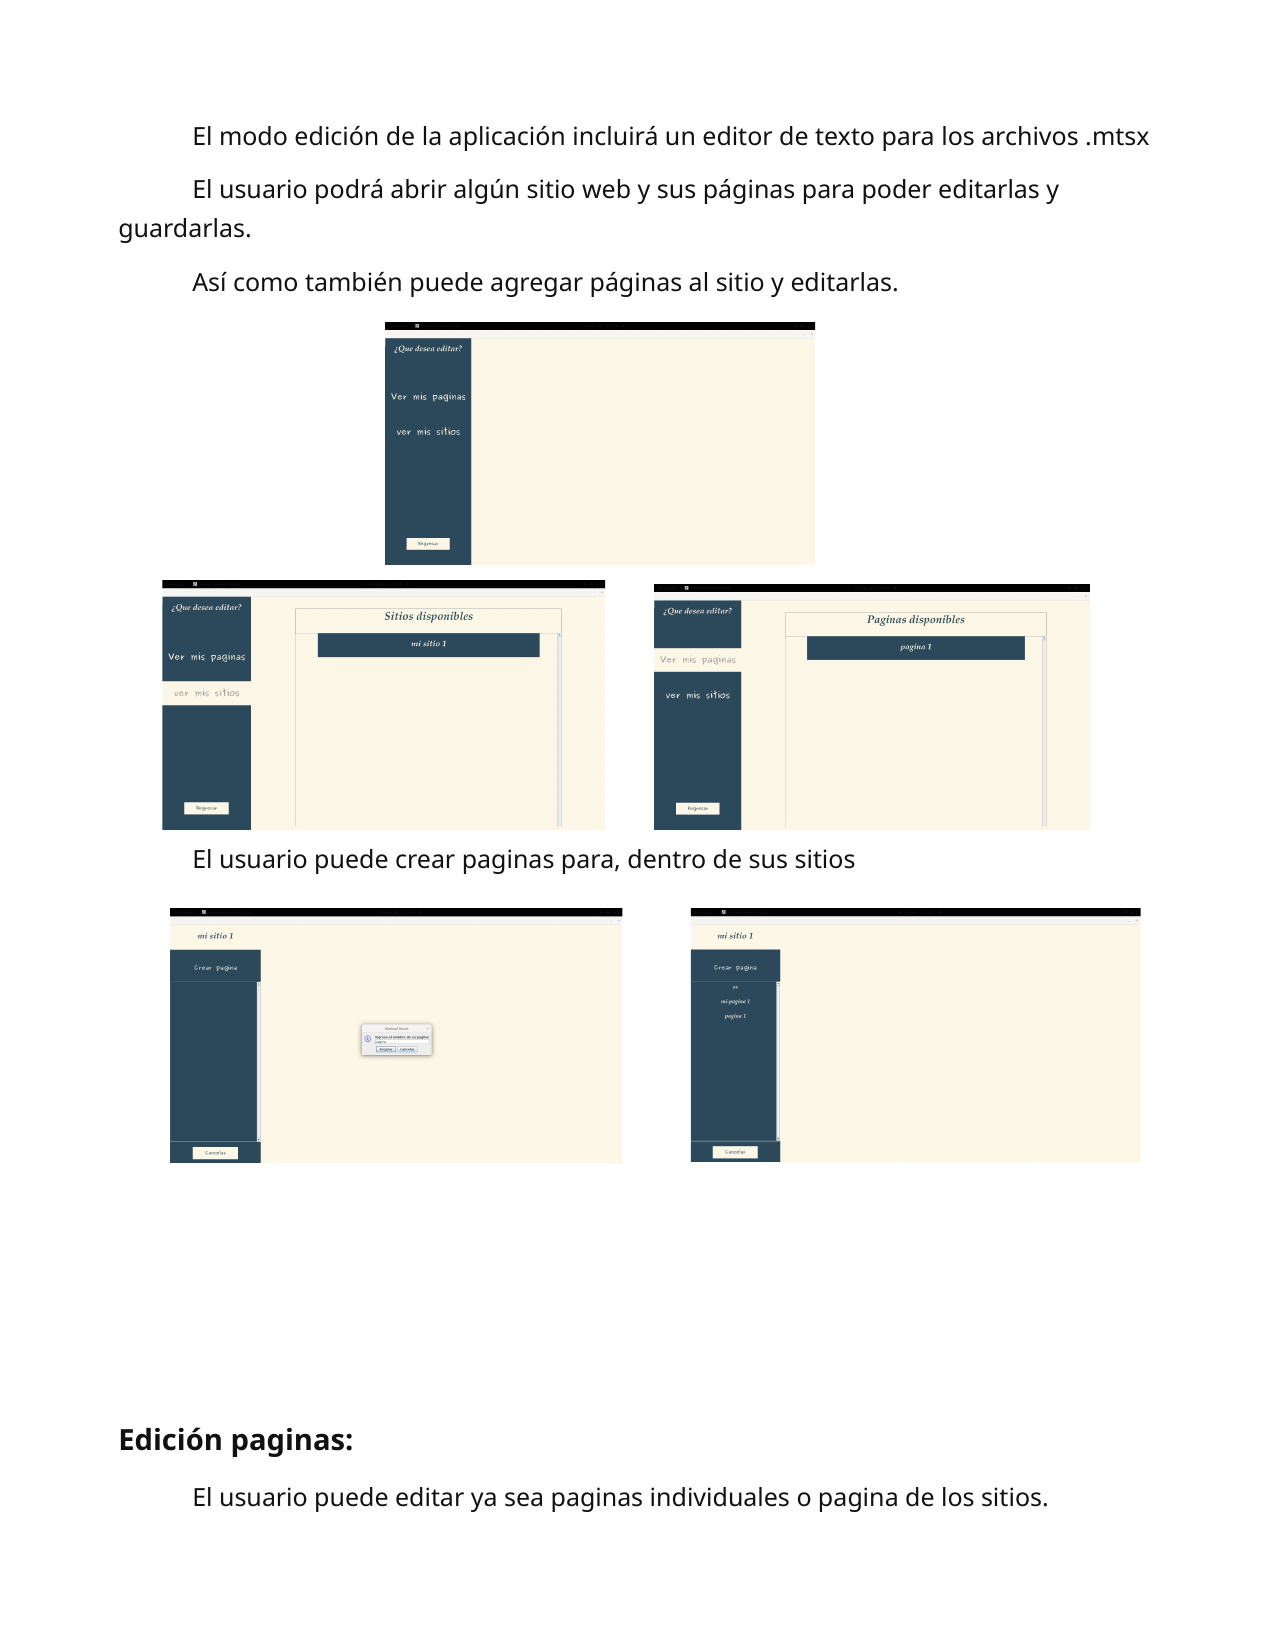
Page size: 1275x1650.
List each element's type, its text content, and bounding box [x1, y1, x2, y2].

text El usuario puede crear paginas para, dentro de sus sitios [118, 842, 1157, 876]
picture [170, 908, 623, 1163]
text El usuario puede editar ya sea paginas individuales o pagina de los sitios. [118, 1480, 1157, 1514]
text Edición paginas: [118, 1419, 1157, 1459]
text Así como también puede agregar páginas al sitio y editarlas. [118, 265, 1157, 299]
text El modo edición de la aplicación incluirá un editor de texto para los archivos .mtsx [118, 118, 1157, 152]
picture [385, 322, 816, 565]
picture [654, 584, 1090, 830]
picture [162, 580, 605, 830]
picture [690, 908, 1141, 1162]
text El usuario podrá abrir algún sitio web y sus páginas para poder editarlas y guardarlas. [118, 172, 1157, 245]
